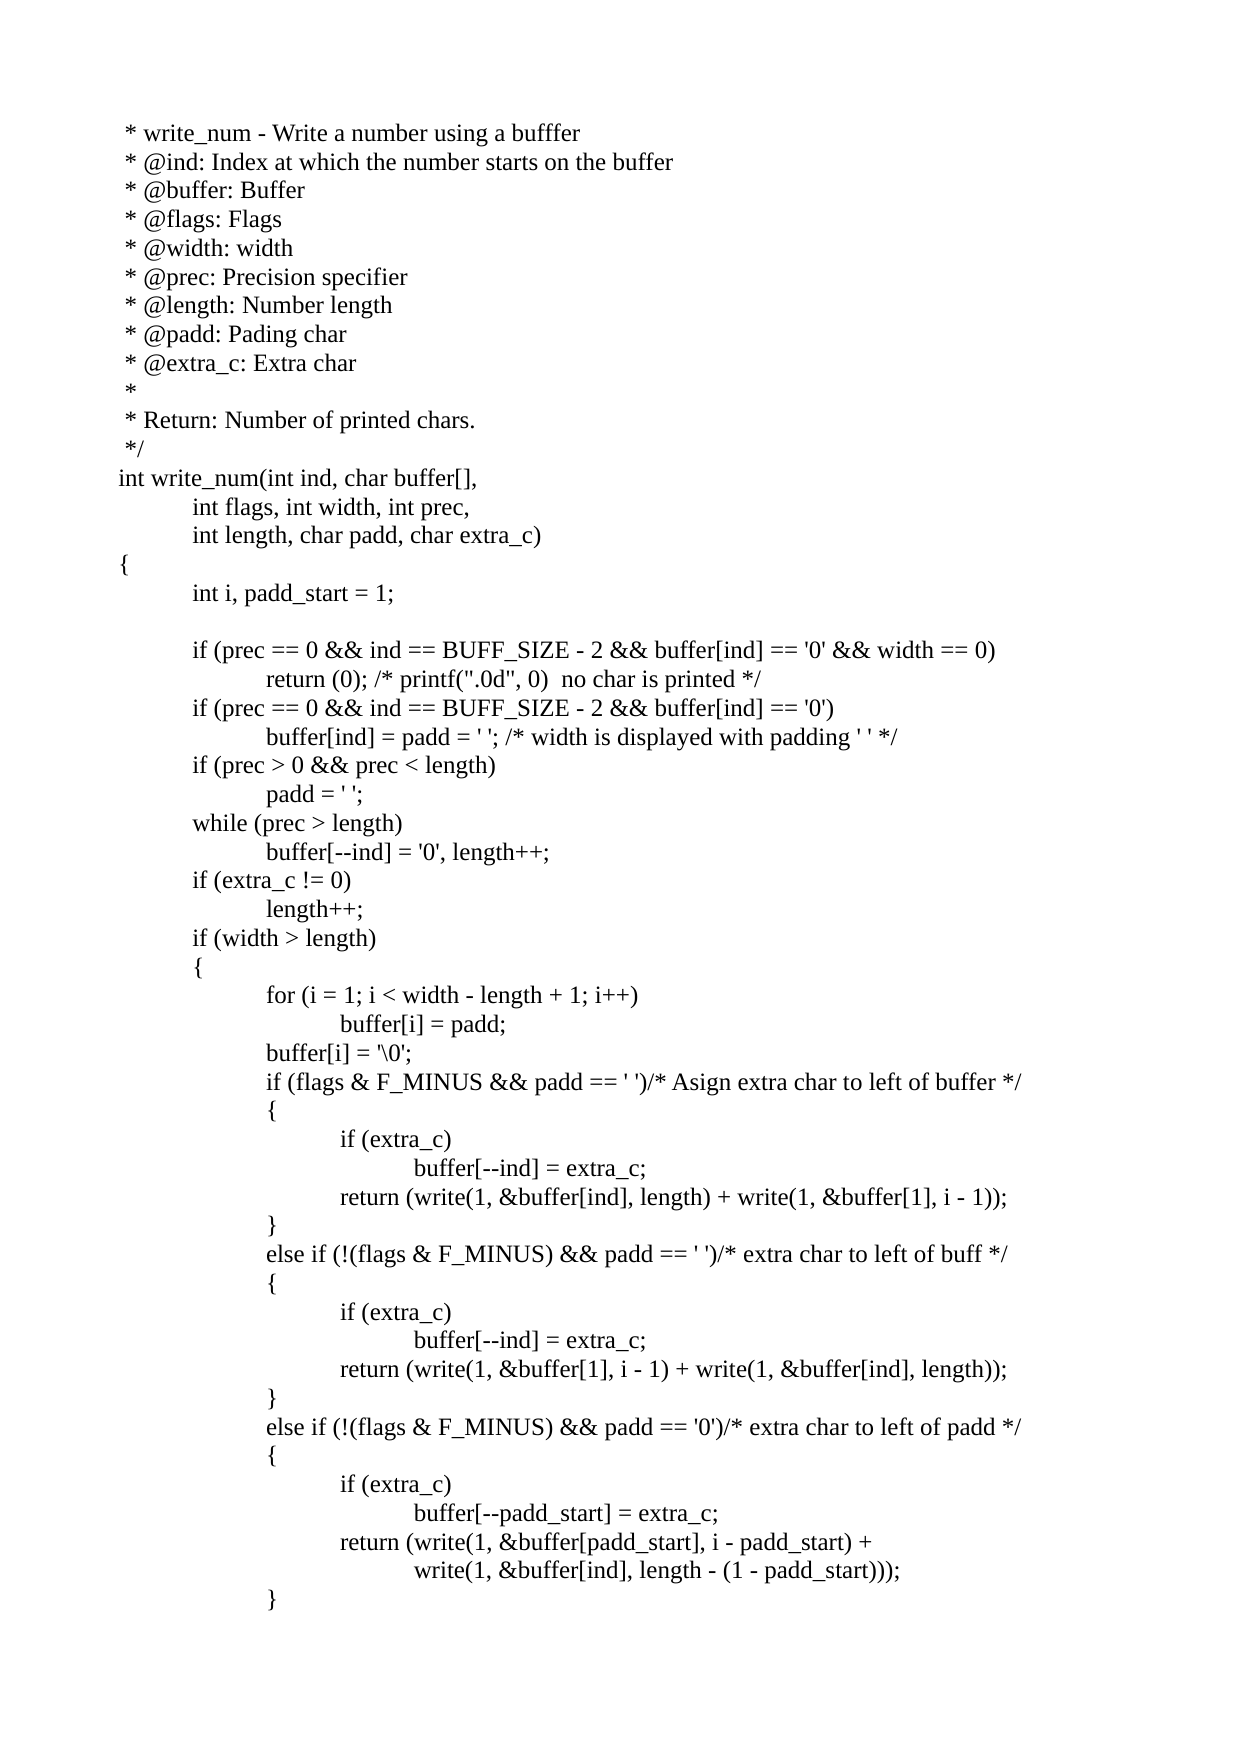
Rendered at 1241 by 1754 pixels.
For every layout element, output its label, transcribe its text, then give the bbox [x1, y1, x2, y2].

text buffer[ind] = padd = ' '; /* width is displayed with padding ' ' */ [118, 722, 1122, 751]
text int write_num(int ind, char buffer[], [118, 463, 1122, 492]
text if (extra_c) [118, 1297, 1122, 1326]
text if (extra_c) [118, 1124, 1122, 1153]
text if (prec == 0 && ind == BUFF_SIZE - 2 && buffer[ind] == '0') [118, 693, 1122, 722]
text else if (!(flags & F_MINUS) && padd == '0')/* extra char to left of padd */ [118, 1412, 1122, 1441]
text return (0); /* printf(".0d", 0) no char is printed */ [118, 664, 1122, 693]
text */ [118, 434, 1122, 463]
text return (write(1, &buffer[padd_start], i - padd_start) + [118, 1527, 1122, 1556]
text if (extra_c != 0) [118, 866, 1122, 894]
text return (write(1, &buffer[1], i - 1) + write(1, &buffer[ind], length)); [118, 1354, 1122, 1383]
text write(1, &buffer[ind], length - (1 - padd_start))); [118, 1556, 1122, 1584]
text } [118, 1584, 1122, 1613]
text if (prec > 0 && prec < length) [118, 751, 1122, 779]
text * @padd: Pading char [118, 319, 1122, 348]
text buffer[--ind] = '0', length++; [118, 837, 1122, 866]
text { [118, 952, 1122, 981]
text while (prec > length) [118, 808, 1122, 837]
text int length, char padd, char extra_c) [118, 521, 1122, 549]
text if (prec == 0 && ind == BUFF_SIZE - 2 && buffer[ind] == '0' && width == 0) [118, 636, 1122, 664]
text int i, padd_start = 1; [118, 578, 1122, 607]
text { [118, 1441, 1122, 1469]
text else if (!(flags & F_MINUS) && padd == ' ')/* extra char to left of buff */ [118, 1239, 1122, 1268]
text * @prec: Precision specifier [118, 262, 1122, 291]
text { [118, 1096, 1122, 1124]
text * @extra_c: Extra char [118, 348, 1122, 377]
text * write_num - Write a number using a bufffer [118, 118, 1122, 147]
text { [118, 1268, 1122, 1297]
text int flags, int width, int prec, [118, 492, 1122, 521]
text } [118, 1383, 1122, 1412]
text length++; [118, 894, 1122, 923]
text * @flags: Flags [118, 204, 1122, 233]
text padd = ' '; [118, 779, 1122, 808]
text * @ind: Index at which the number starts on the buffer [118, 147, 1122, 176]
text buffer[--padd_start] = extra_c; [118, 1498, 1122, 1527]
text buffer[--ind] = extra_c; [118, 1153, 1122, 1182]
text * @buffer: Buffer [118, 176, 1122, 204]
text if (flags & F_MINUS && padd == ' ')/* Asign extra char to left of buffer */ [118, 1067, 1122, 1096]
text * @width: width [118, 233, 1122, 262]
text return (write(1, &buffer[ind], length) + write(1, &buffer[1], i - 1)); [118, 1182, 1122, 1211]
text buffer[i] = '\0'; [118, 1038, 1122, 1067]
text } [118, 1211, 1122, 1239]
text * @length: Number length [118, 291, 1122, 319]
text * [118, 377, 1122, 406]
text if (width > length) [118, 923, 1122, 952]
text buffer[i] = padd; [118, 1009, 1122, 1038]
text for (i = 1; i < width - length + 1; i++) [118, 981, 1122, 1009]
text buffer[--ind] = extra_c; [118, 1326, 1122, 1354]
text * Return: Number of printed chars. [118, 406, 1122, 434]
text { [118, 549, 1122, 578]
text if (extra_c) [118, 1469, 1122, 1498]
